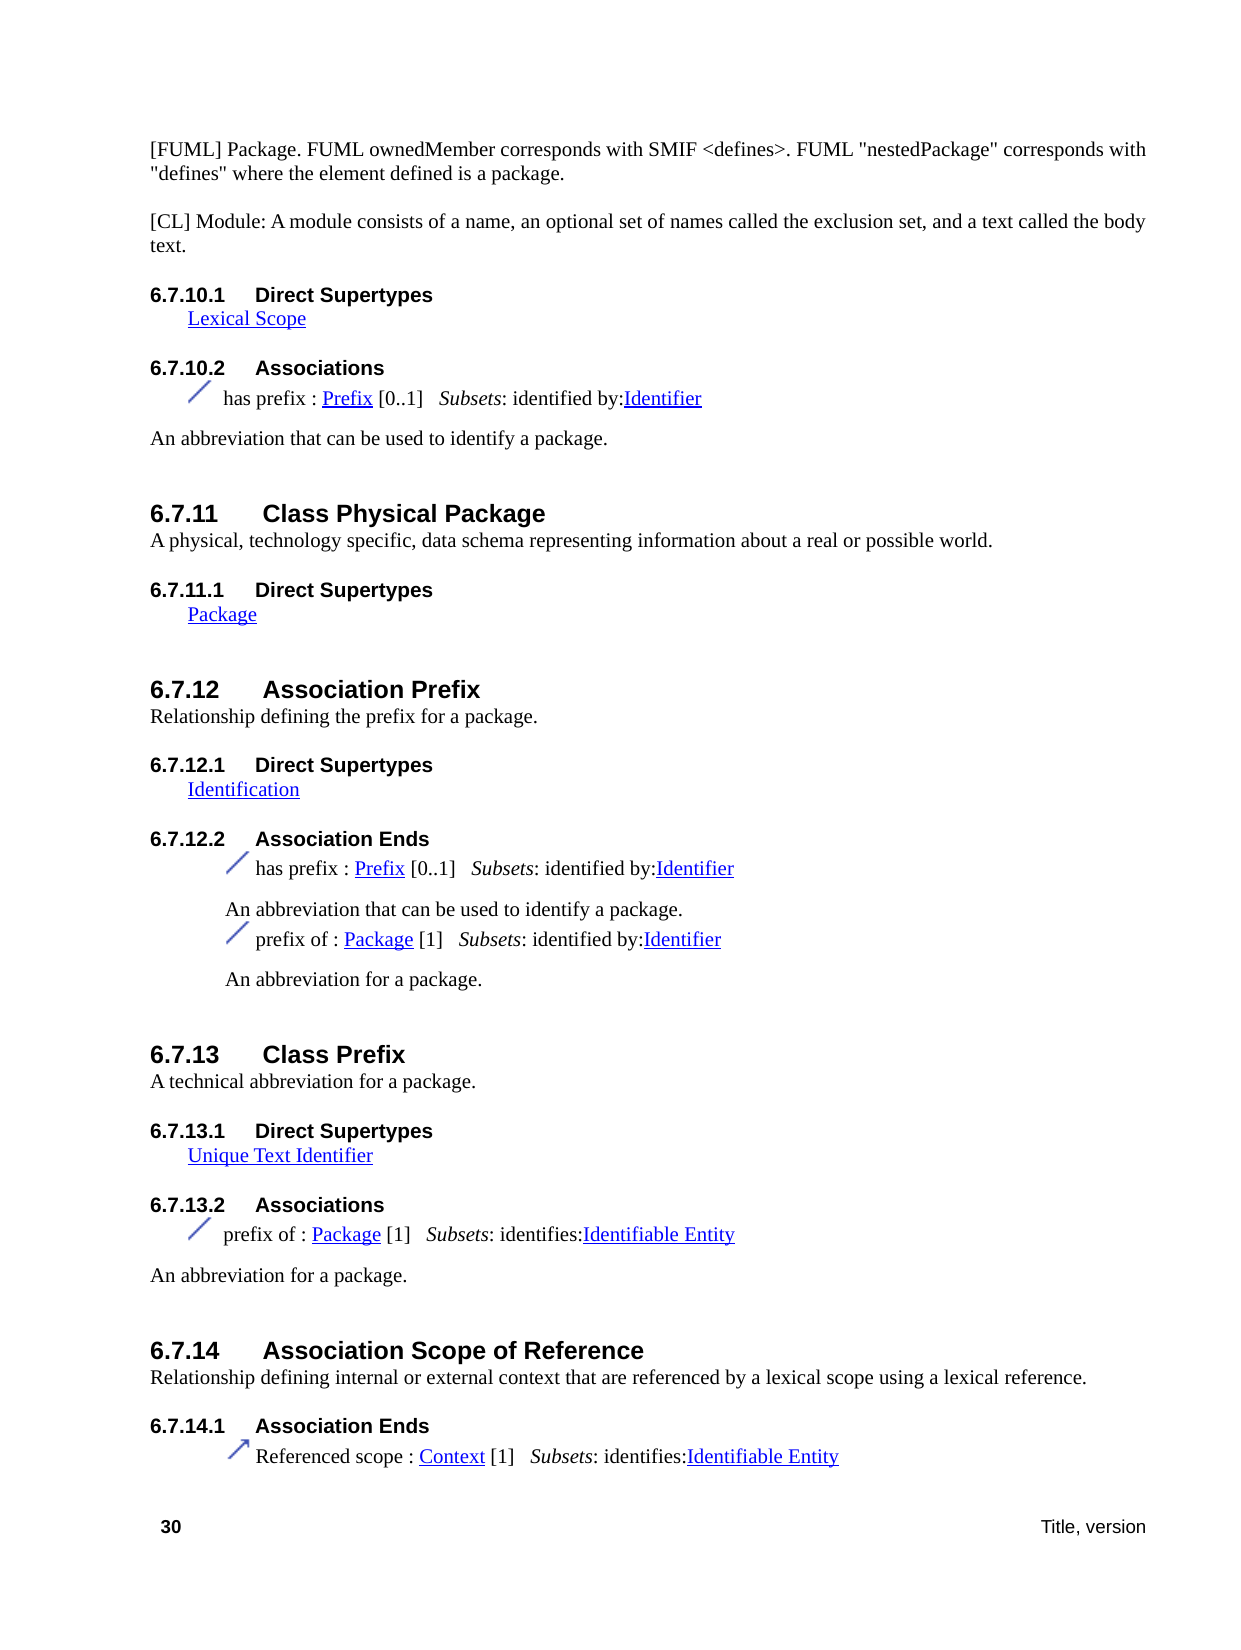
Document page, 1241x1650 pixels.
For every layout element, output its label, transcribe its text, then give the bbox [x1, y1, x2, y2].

subtitle Association Ends [150, 1414, 1165, 1438]
text Identification [187, 777, 1165, 801]
text has prefix : Prefix [0..1] Subsets: identified by:Identifier [150, 851, 1165, 880]
text Lexical Scope [187, 306, 1165, 330]
text Relationship defining the prefix for a package. [150, 703, 1165, 728]
text prefix of : Package [1] Subsets: identifies:Identifiable Entity [187, 1216, 1165, 1246]
subtitle Association Ends [150, 827, 1165, 851]
text prefix of : Package [1] Subsets: identified by:Identifier [150, 921, 1165, 951]
subtitle Association Scope of Reference [150, 1336, 1165, 1364]
picture [225, 1438, 251, 1464]
text An abbreviation that can be used to identify a package. [150, 897, 1165, 921]
subtitle Associations [150, 356, 1165, 380]
text Package [187, 602, 1165, 626]
picture [225, 850, 251, 876]
text An abbreviation for a package. [150, 967, 1165, 991]
text Unique Text Identifier [187, 1143, 1165, 1167]
picture [187, 1216, 213, 1242]
subtitle Direct Supertypes [150, 1119, 1165, 1143]
subtitle Associations [150, 1192, 1165, 1216]
text has prefix : Prefix [0..1] Subsets: identified by:Identifier [187, 380, 1165, 409]
subtitle Class Physical Package [150, 499, 1165, 528]
text A technical abbreviation for a package. [150, 1069, 1165, 1093]
subtitle Direct Supertypes [150, 282, 1165, 306]
subtitle Direct Supertypes [150, 578, 1165, 602]
subtitle Association Prefix [150, 675, 1165, 703]
text Relationship defining internal or external context that are referenced by a lexical scope using a lexical reference. [150, 1364, 1165, 1389]
picture [225, 920, 251, 946]
subtitle Class Prefix [150, 1041, 1165, 1069]
text Referenced scope : Context [1] Subsets: identifies:Identifiable Entity [150, 1438, 1165, 1468]
subtitle Direct Supertypes [150, 753, 1165, 777]
picture [187, 379, 213, 405]
text [FUML] Package. FUML ownedMember corresponds with SMIF <defines>. FUML "nestedPackage" corresponds with "defines" where the element defined is a package. [CL] Module: A module consists of a name, an optional set of names called the exclusion set, and a text called the body text. [150, 112, 1165, 257]
text A physical, technology specific, data schema representing information about a real or possible world. [150, 528, 1165, 552]
text An abbreviation that can be used to identify a package. [150, 426, 1165, 450]
text An abbreviation for a package. [150, 1263, 1165, 1287]
